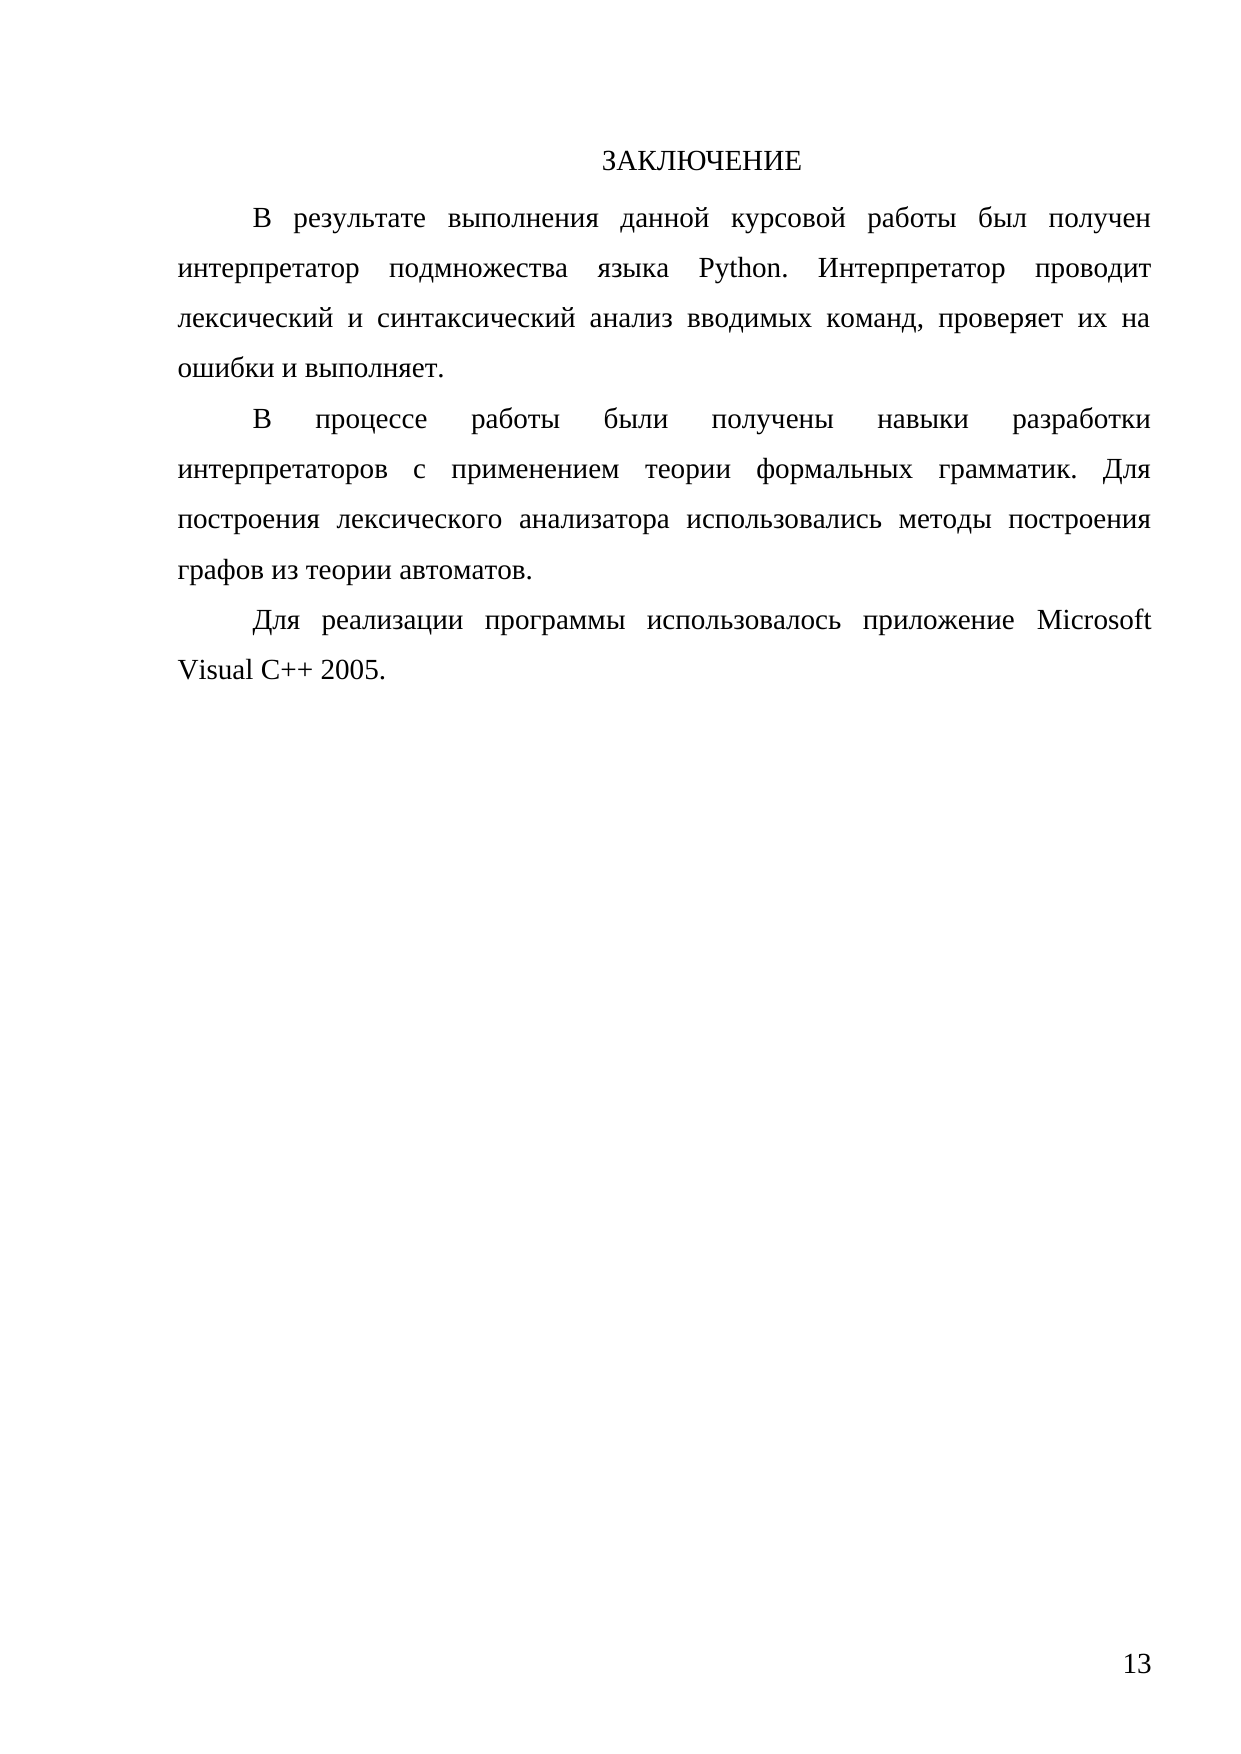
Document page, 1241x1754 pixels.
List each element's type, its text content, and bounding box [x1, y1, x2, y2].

subtitle ЗАКЛЮЧЕНИЕ [177, 143, 1152, 177]
text В результате выполнения данной курсовой работы был получен интерпретатор подмножества языка Python. Интерпретатор проводит лексический и синтаксический анализ вводимых команд, проверяет их на ошибки и выполняет. [177, 200, 1152, 384]
text Для реализации программы использовалось приложение Microsoft Visual C++ 2005. [177, 602, 1152, 686]
text В процессе работы были получены навыки разработки интерпретаторов с применением теории формальных грамматик. Для построения лексического анализатора использовались методы построения графов из теории автоматов. [177, 401, 1152, 585]
